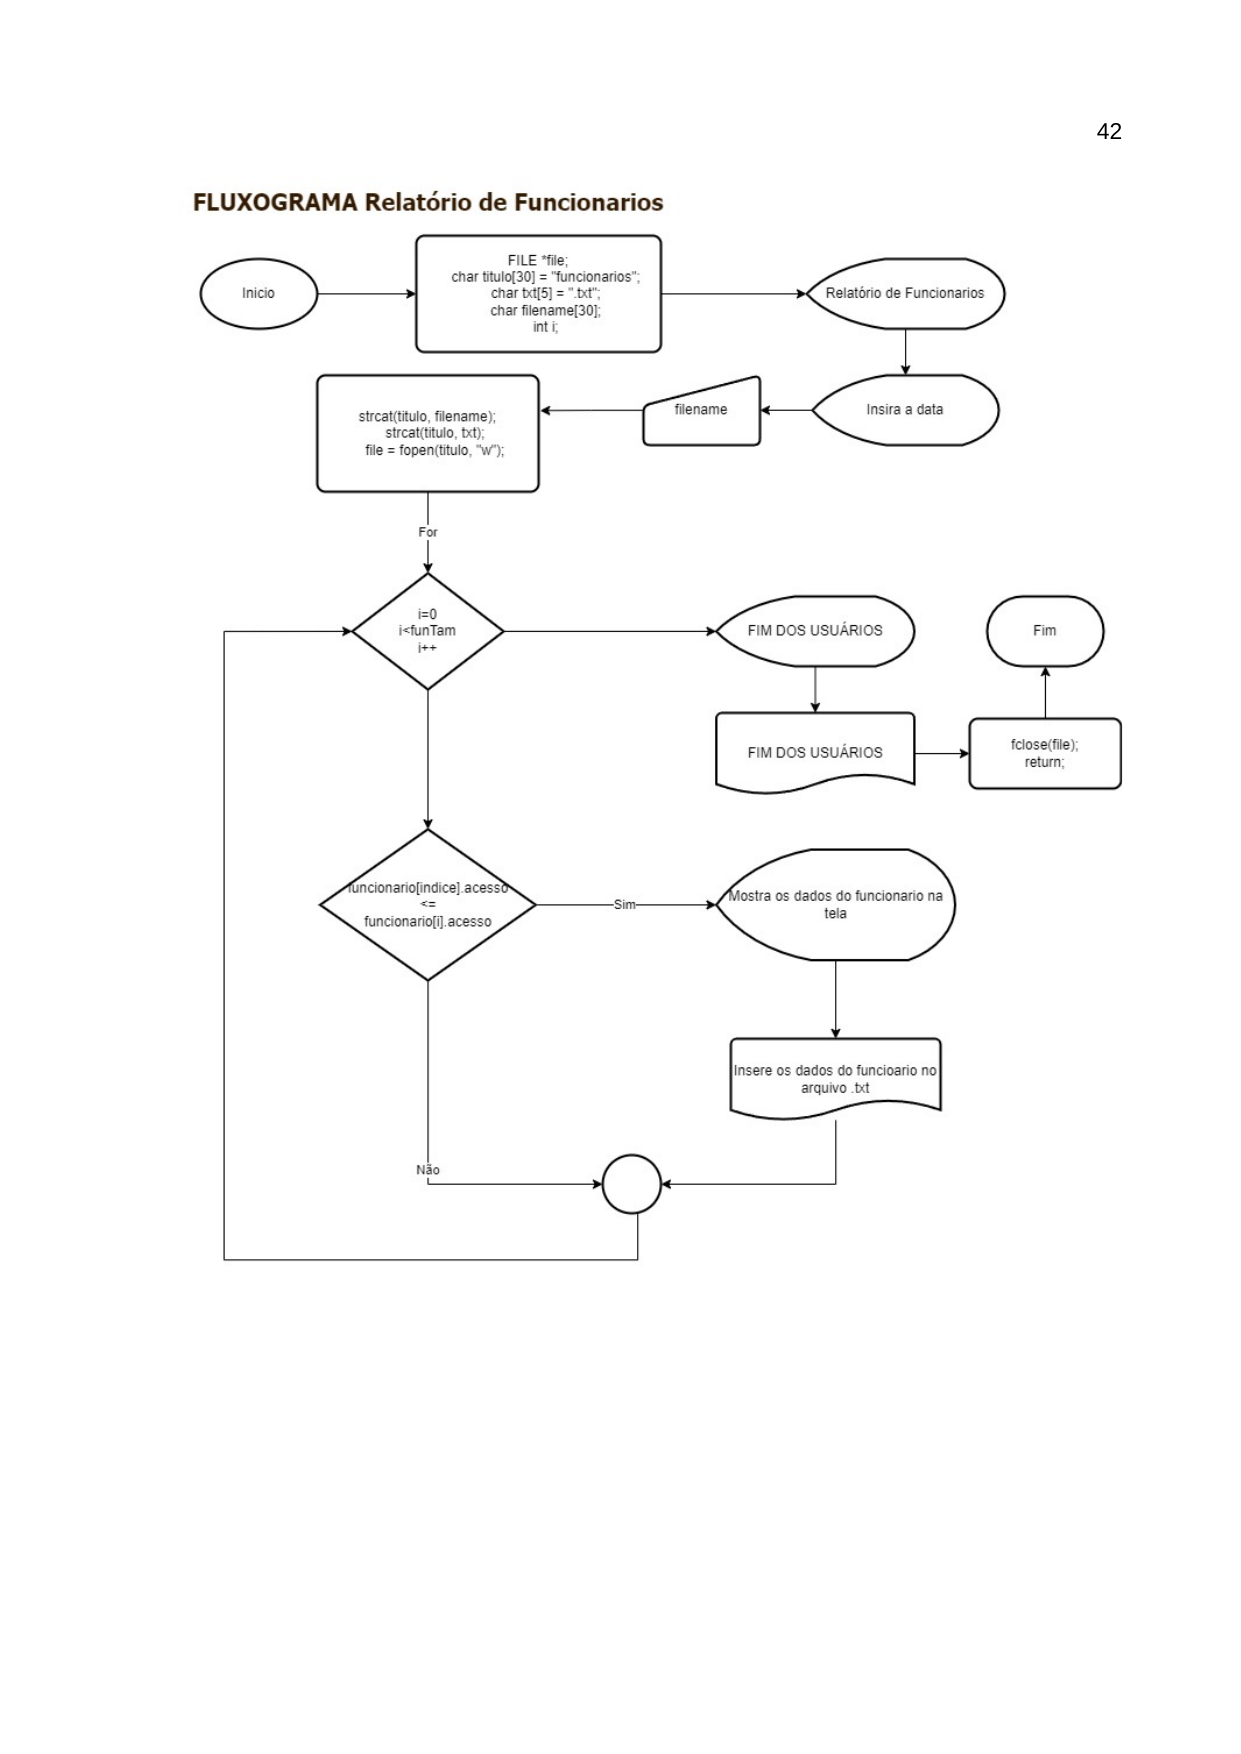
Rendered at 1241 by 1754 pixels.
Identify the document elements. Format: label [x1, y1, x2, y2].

picture [177, 177, 1123, 1271]
